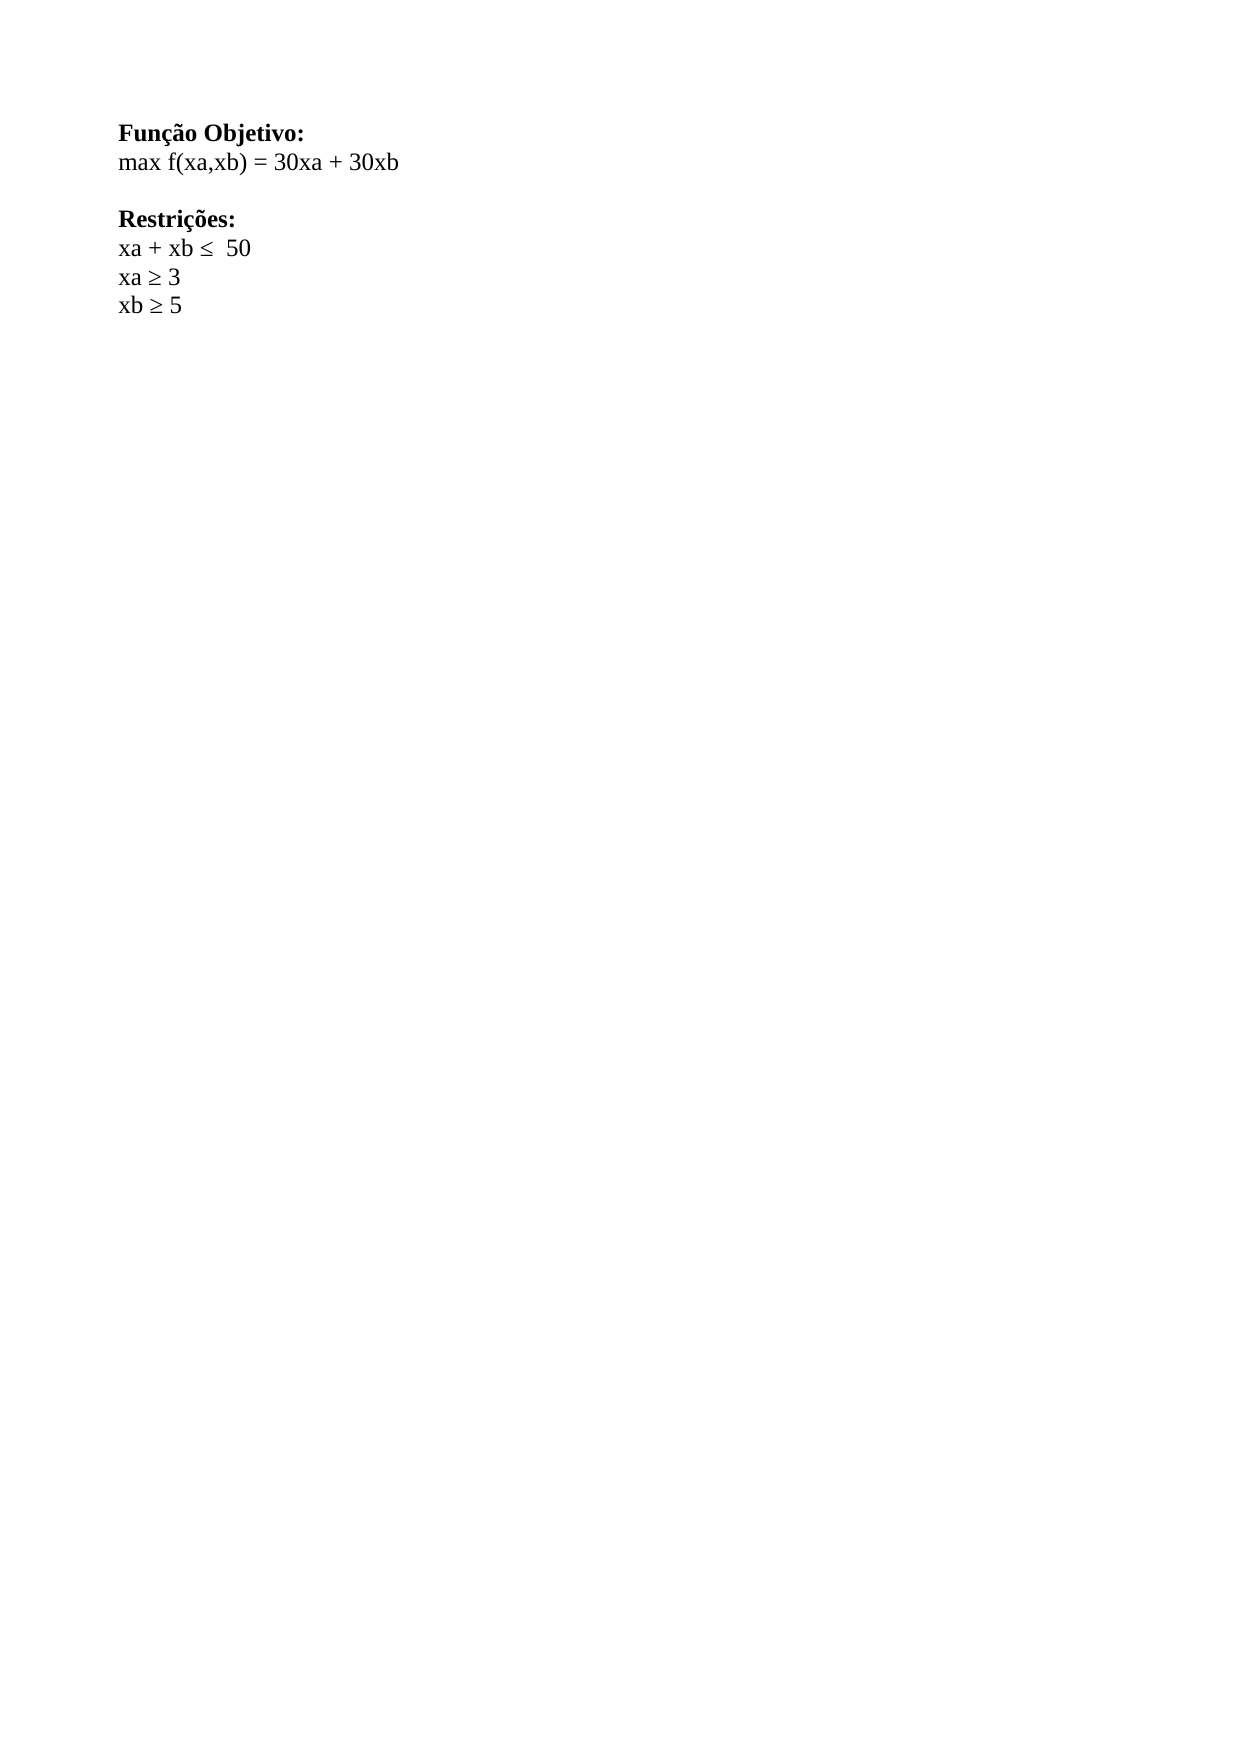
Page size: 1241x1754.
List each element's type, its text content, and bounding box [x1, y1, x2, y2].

text xa ≥ 3 [118, 262, 1122, 291]
text Função Objetivo: [118, 118, 1122, 147]
text xb ≥ 5 [118, 291, 1122, 319]
text xa + xb ≤ 50 [118, 233, 1122, 262]
text max f(xa,xb) = 30xa + 30xb [118, 147, 1122, 176]
text Restrições: [118, 204, 1122, 233]
